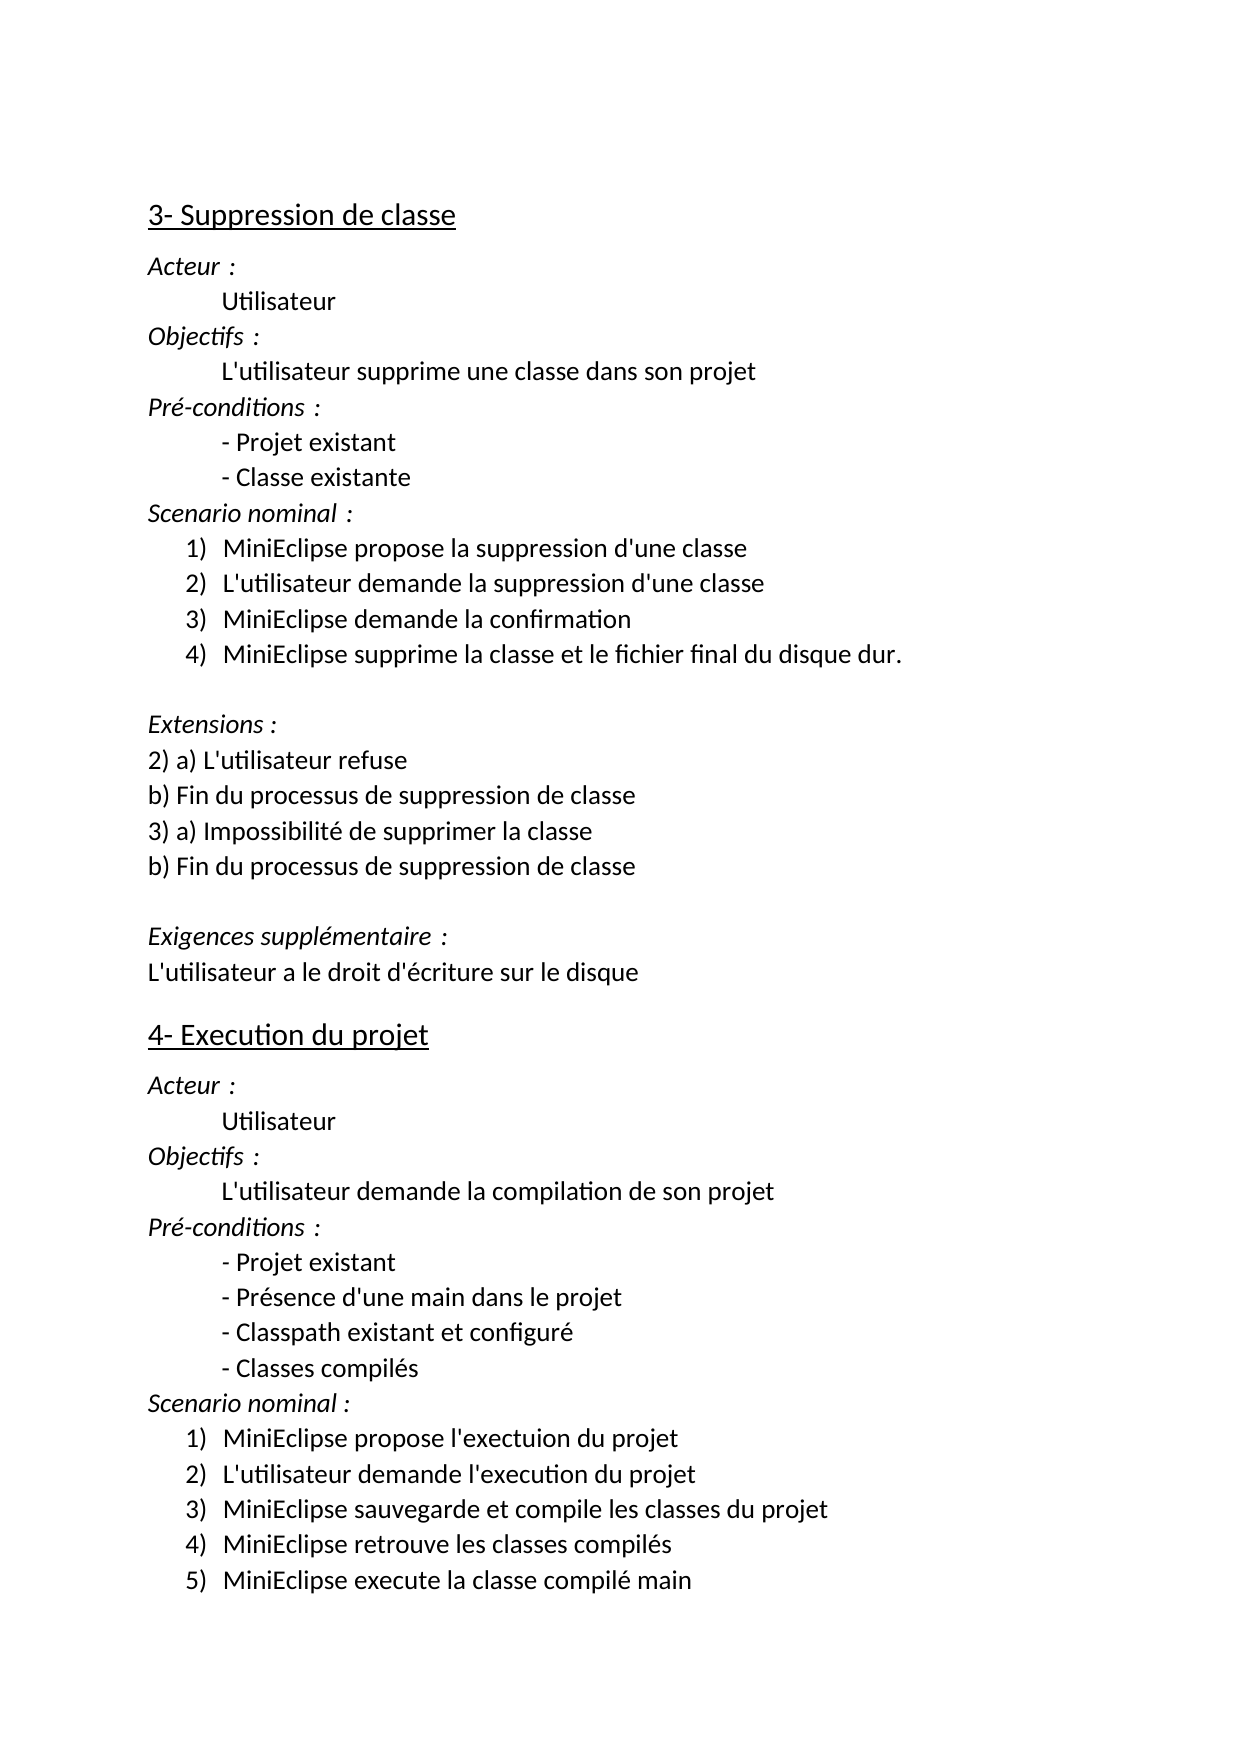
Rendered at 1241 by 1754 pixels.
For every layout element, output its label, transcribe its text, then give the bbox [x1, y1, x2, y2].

list MiniEclipse propose l'exectuion du projet [185, 1422, 1093, 1454]
list MiniEclipse sauvegarde et compile les classes du projet [185, 1492, 1093, 1525]
text Utilisateur [148, 1104, 1093, 1137]
list MiniEclipse supprime la classe et le fichier final du disque dur. [185, 637, 1093, 670]
subtitle 4- Execution du projet [148, 1015, 1093, 1053]
text Extensions : [148, 708, 1093, 741]
text 3- Suppression de classe [148, 195, 1093, 233]
text - Classes compilés [148, 1351, 1093, 1384]
text - Classpath existant et configuré [148, 1316, 1093, 1349]
list MiniEclipse propose la suppression d'une classe [185, 531, 1093, 564]
text Exigences supplémentaire : [148, 919, 1093, 953]
text L'utilisateur demande la compilation de son projet [148, 1174, 1093, 1207]
list L'utilisateur demande la suppression d'une classe [185, 566, 1093, 599]
text Pré-conditions : [148, 1210, 1093, 1243]
text - Projet existant [148, 1245, 1093, 1278]
text b) Fin du processus de suppression de classe [148, 849, 1093, 882]
text 2) a) L'utilisateur refuse [148, 743, 1093, 776]
text L'utilisateur a le droit d'écriture sur le disque [148, 955, 1093, 988]
text Acteur : [148, 1068, 1093, 1101]
text Acteur : [148, 249, 1093, 282]
text Pré-conditions : [148, 390, 1093, 423]
text 3) a) Impossibilité de supprimer la classe [148, 814, 1093, 847]
text Objectifs : [148, 1139, 1093, 1172]
text Objectifs : [148, 319, 1093, 352]
text Utilisateur [148, 284, 1093, 317]
text - Présence d'une main dans le projet [148, 1280, 1093, 1313]
list MiniEclipse execute la classe compilé main [185, 1563, 1093, 1596]
text - Projet existant [148, 425, 1093, 458]
text Scenario nominal : [148, 496, 1093, 529]
text - Classe existante [148, 461, 1093, 493]
text Scenario nominal : [148, 1386, 1093, 1419]
text b) Fin du processus de suppression de classe [148, 778, 1093, 811]
list MiniEclipse demande la confirmation [185, 602, 1093, 635]
list L'utilisateur demande l'execution du projet [185, 1457, 1093, 1490]
list MiniEclipse retrouve les classes compilés [185, 1527, 1093, 1561]
text L'utilisateur supprime une classe dans son projet [148, 354, 1093, 388]
